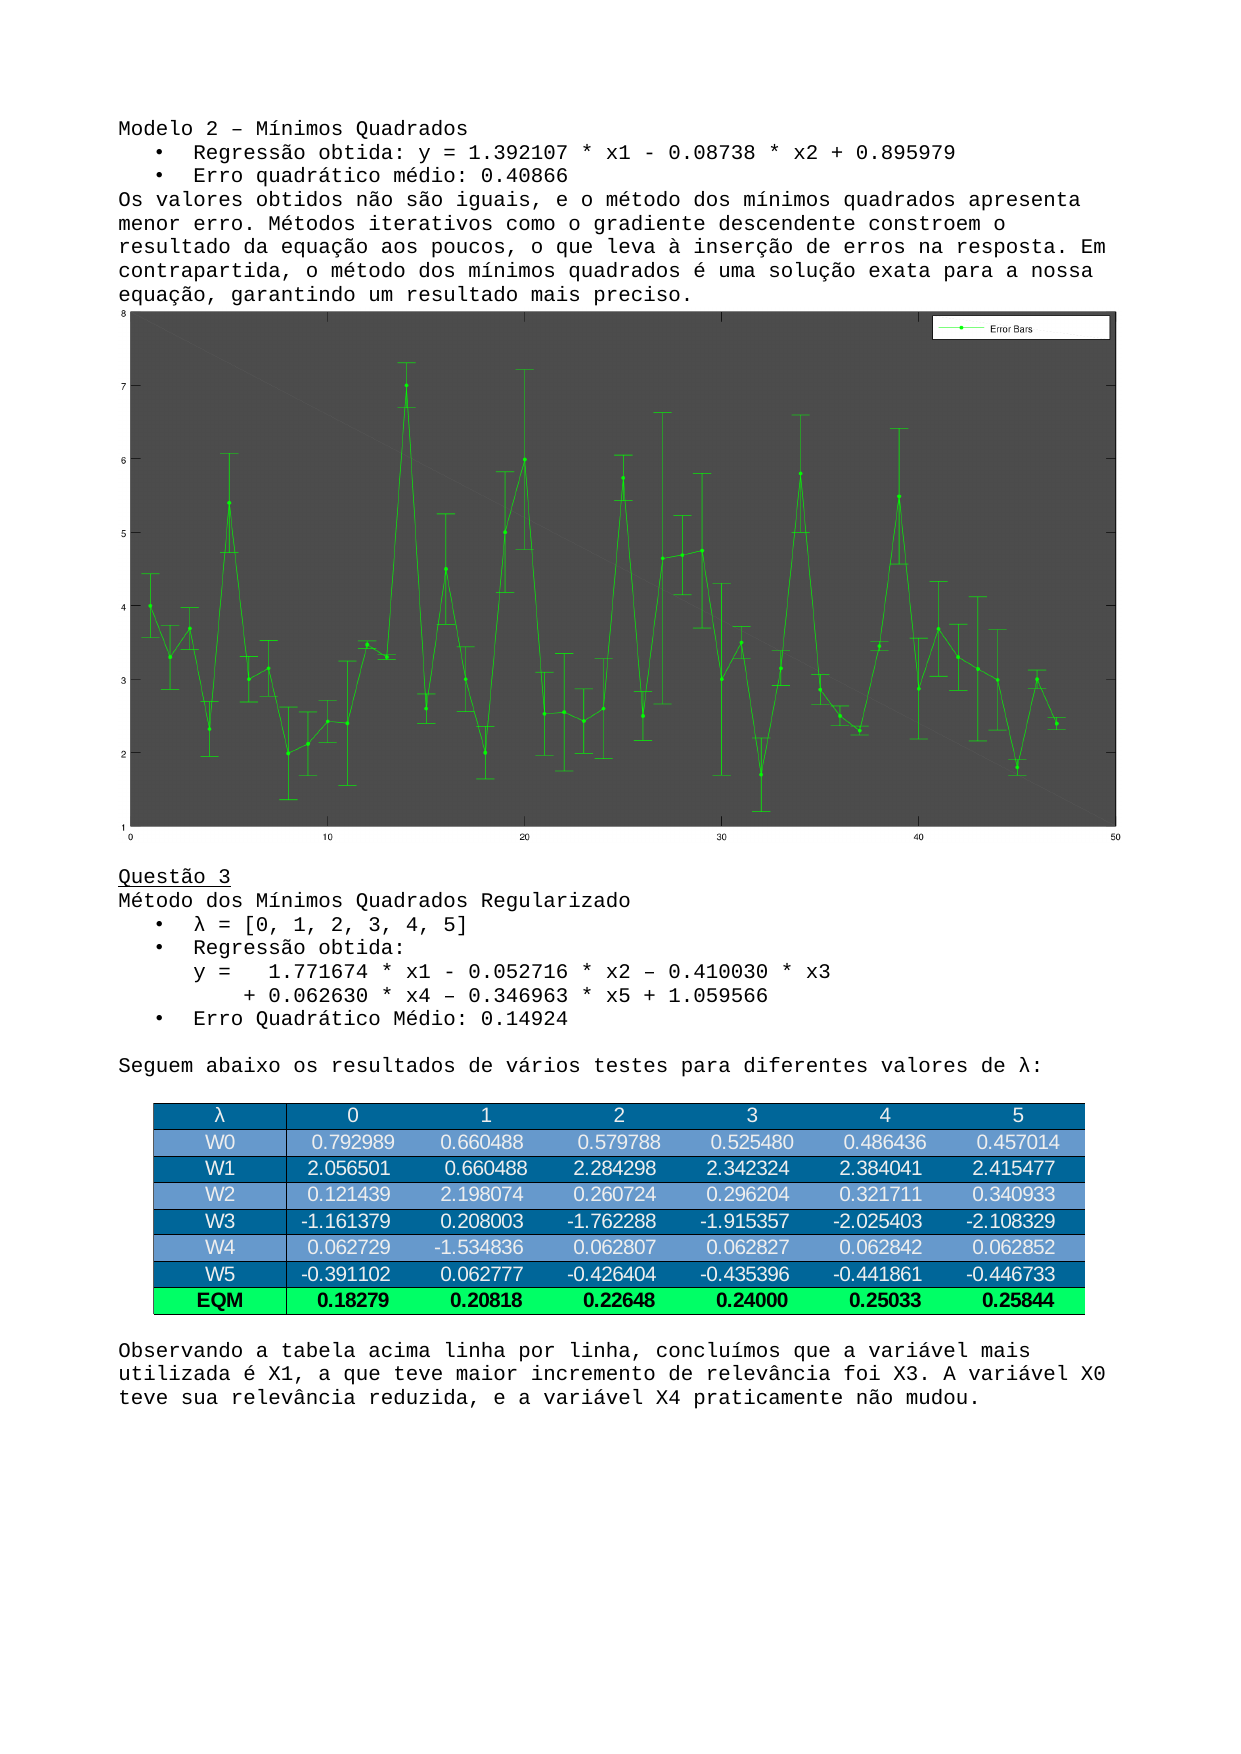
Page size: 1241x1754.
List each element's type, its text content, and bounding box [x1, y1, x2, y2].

picture [118, 307, 1123, 843]
text Método dos Mínimos Quadrados Regularizado [118, 890, 1122, 914]
text Observando a tabela acima linha por linha, concluímos que a variável mais utilizada é X1, a que teve maior incremento de relevância foi X3. A variável X0 teve sua relevância reduzida, e a variável X4 praticamente não mudou. [118, 1340, 1122, 1411]
list Regressão obtida: y = 1.392107 * x1 - 0.08738 * x2 + 0.895979 [156, 142, 1122, 165]
list λ = [0, 1, 2, 3, 4, 5] [156, 914, 1122, 937]
text Modelo 2 – Mínimos Quadrados [118, 118, 1122, 142]
list Regressão obtida: y = 1.771674 * x1 - 0.052716 * x2 – 0.410030 * x3 + 0.062630 * x4 – 0.346963 * x5 + 1.059566 [156, 937, 1122, 1008]
list Erro quadrático médio: 0.40866 [156, 165, 1122, 189]
text Questão 3 [118, 866, 1122, 890]
list Erro Quadrático Médio: 0.14924 [156, 1008, 1122, 1032]
text Os valores obtidos não são iguais, e o método dos mínimos quadrados apresenta menor erro. Métodos iterativos como o gradiente descendente constroem o resultado da equação aos poucos, o que leva à inserção de erros na resposta. Em contrapartida, o método dos mínimos quadrados é uma solução exata para a nossa equação, garantindo um resultado mais preciso. [118, 189, 1122, 307]
text Seguem abaixo os resultados de vários testes para diferentes valores de λ: [118, 1056, 1122, 1079]
